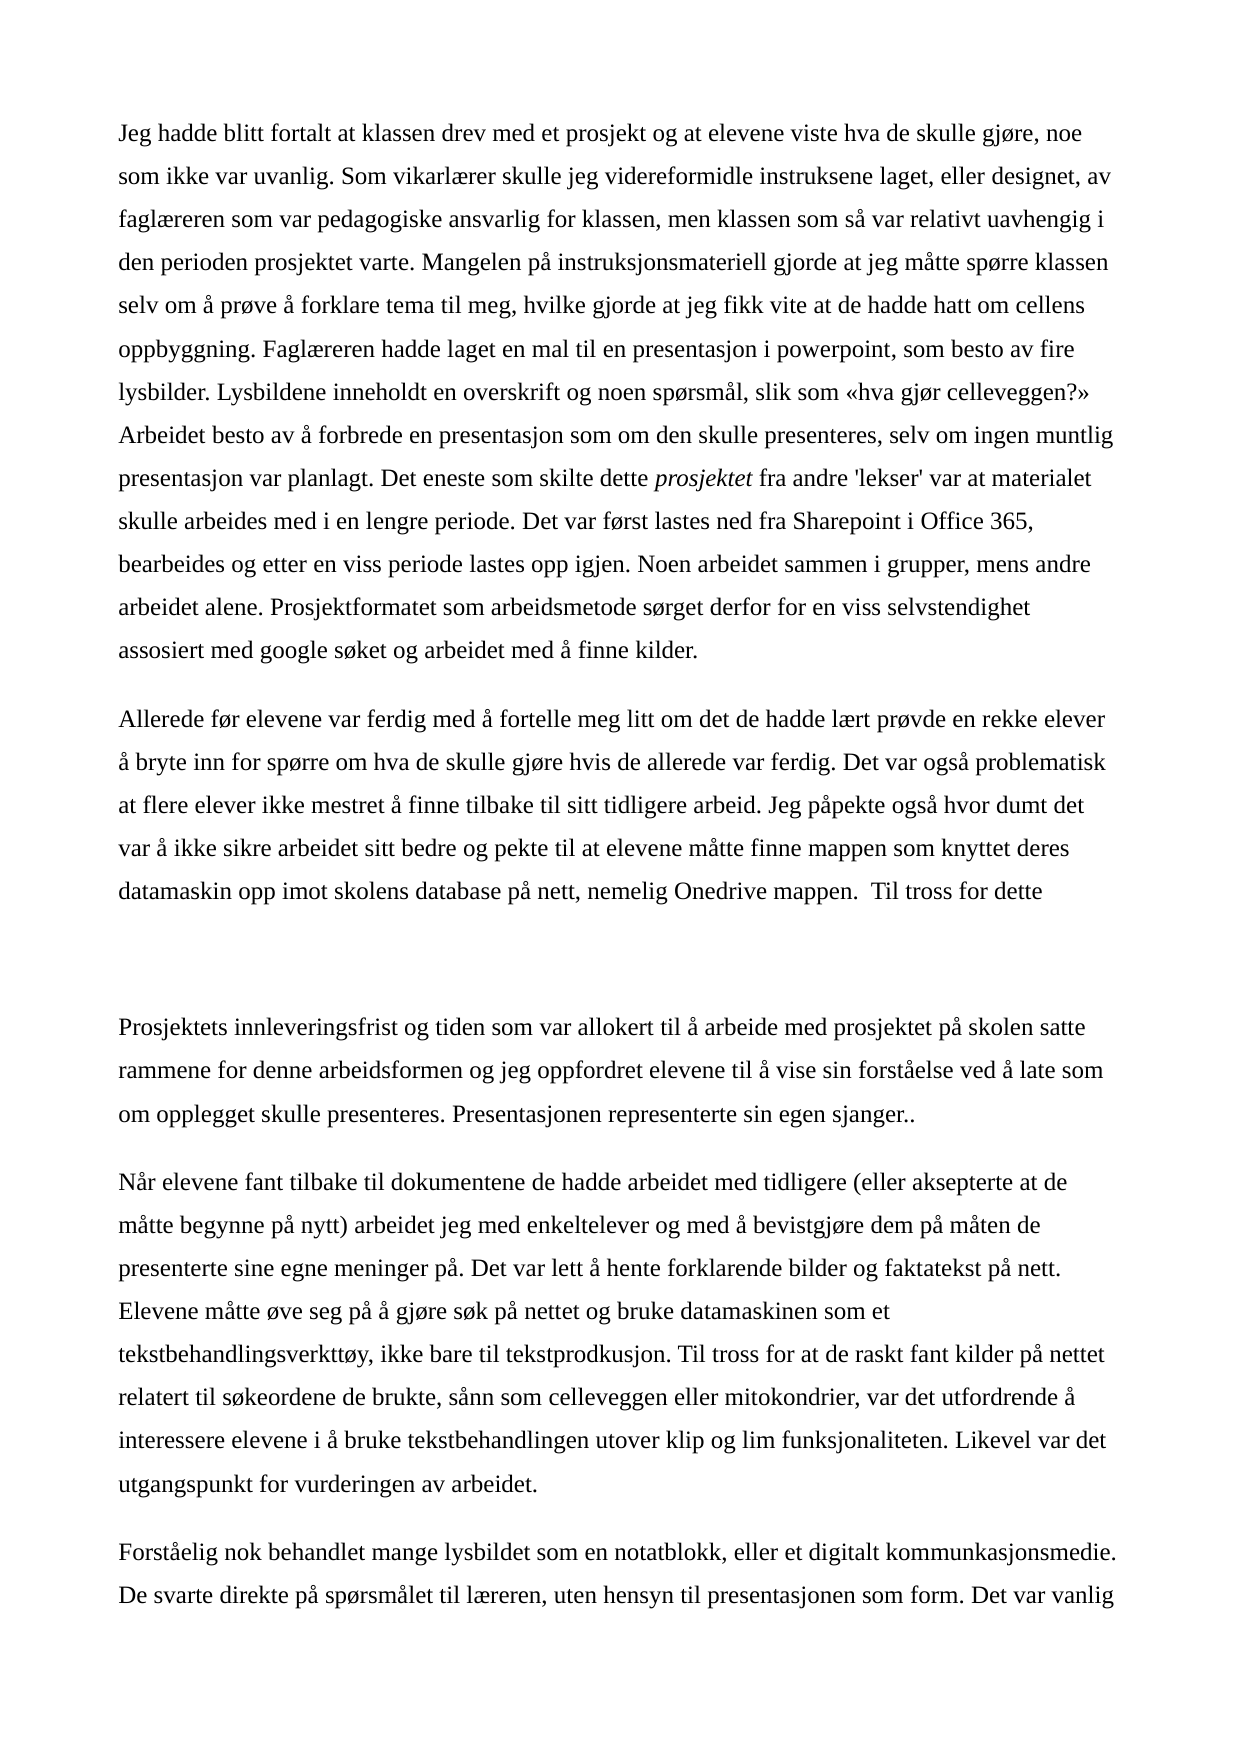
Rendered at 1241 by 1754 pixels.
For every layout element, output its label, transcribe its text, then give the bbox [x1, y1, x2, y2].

text Forståelig nok behandlet mange lysbildet som en notatblokk, eller et digitalt kommunkasjonsmedie. De svarte direkte på spørsmålet til læreren, uten hensyn til presentasjonen som form. Det var vanlig [118, 1537, 1122, 1609]
text Prosjektets innleveringsfrist og tiden som var allokert til å arbeide med prosjektet på skolen satte rammene for denne arbeidsformen og jeg oppfordret elevene til å vise sin forståelse ved å late som om opplegget skulle presenteres. Presentasjonen representerte sin egen sjanger.. [118, 1012, 1122, 1127]
text Jeg hadde blitt fortalt at klassen drev med et prosjekt og at elevene viste hva de skulle gjøre, noe som ikke var uvanlig. Som vikarlærer skulle jeg videreformidle instruksene laget, eller designet, av faglæreren som var pedagogiske ansvarlig for klassen, men klassen som så var relativt uavhengig i den perioden prosjektet varte. Mangelen på instruksjonsmateriell gjorde at jeg måtte spørre klassen selv om å prøve å forklare tema til meg, hvilke gjorde at jeg fikk vite at de hadde hatt om cellens oppbyggning. Faglæreren hadde laget en mal til en presentasjon i powerpoint, som besto av fire lysbilder. Lysbildene inneholdt en overskrift og noen spørsmål, slik som «hva gjør celleveggen?» Arbeidet besto av å forbrede en presentasjon som om den skulle presenteres, selv om ingen muntlig presentasjon var planlagt. Det eneste som skilte dette prosjektet fra andre 'lekser' var at materialet skulle arbeides med i en lengre periode. Det var først lastes ned fra Sharepoint i Office 365, bearbeides og etter en viss periode lastes opp igjen. Noen arbeidet sammen i grupper, mens andre arbeidet alene. Prosjektformatet som arbeidsmetode sørget derfor for en viss selvstendighet assosiert med google søket og arbeidet med å finne kilder. [118, 118, 1122, 664]
text Når elevene fant tilbake til dokumentene de hadde arbeidet med tidligere (eller aksepterte at de måtte begynne på nytt) arbeidet jeg med enkeltelever og med å bevistgjøre dem på måten de presenterte sine egne meninger på. Det var lett å hente forklarende bilder og faktatekst på nett. Elevene måtte øve seg på å gjøre søk på nettet og bruke datamaskinen som et tekstbehandlingsverkttøy, ikke bare til tekstprodkusjon. Til tross for at de raskt fant kilder på nettet relatert til søkeordene de brukte, sånn som celleveggen eller mitokondrier, var det utfordrende å interessere elevene i å bruke tekstbehandlingen utover klip og lim funksjonaliteten. Likevel var det utgangspunkt for vurderingen av arbeidet. [118, 1167, 1122, 1497]
text Allerede før elevene var ferdig med å fortelle meg litt om det de hadde lært prøvde en rekke elever å bryte inn for spørre om hva de skulle gjøre hvis de allerede var ferdig. Det var også problematisk at flere elever ikke mestret å finne tilbake til sitt tidligere arbeid. Jeg påpekte også hvor dumt det var å ikke sikre arbeidet sitt bedre og pekte til at elevene måtte finne mappen som knyttet deres datamaskin opp imot skolens database på nett, nemelig Onedrive mappen. Til tross for dette [118, 704, 1122, 905]
